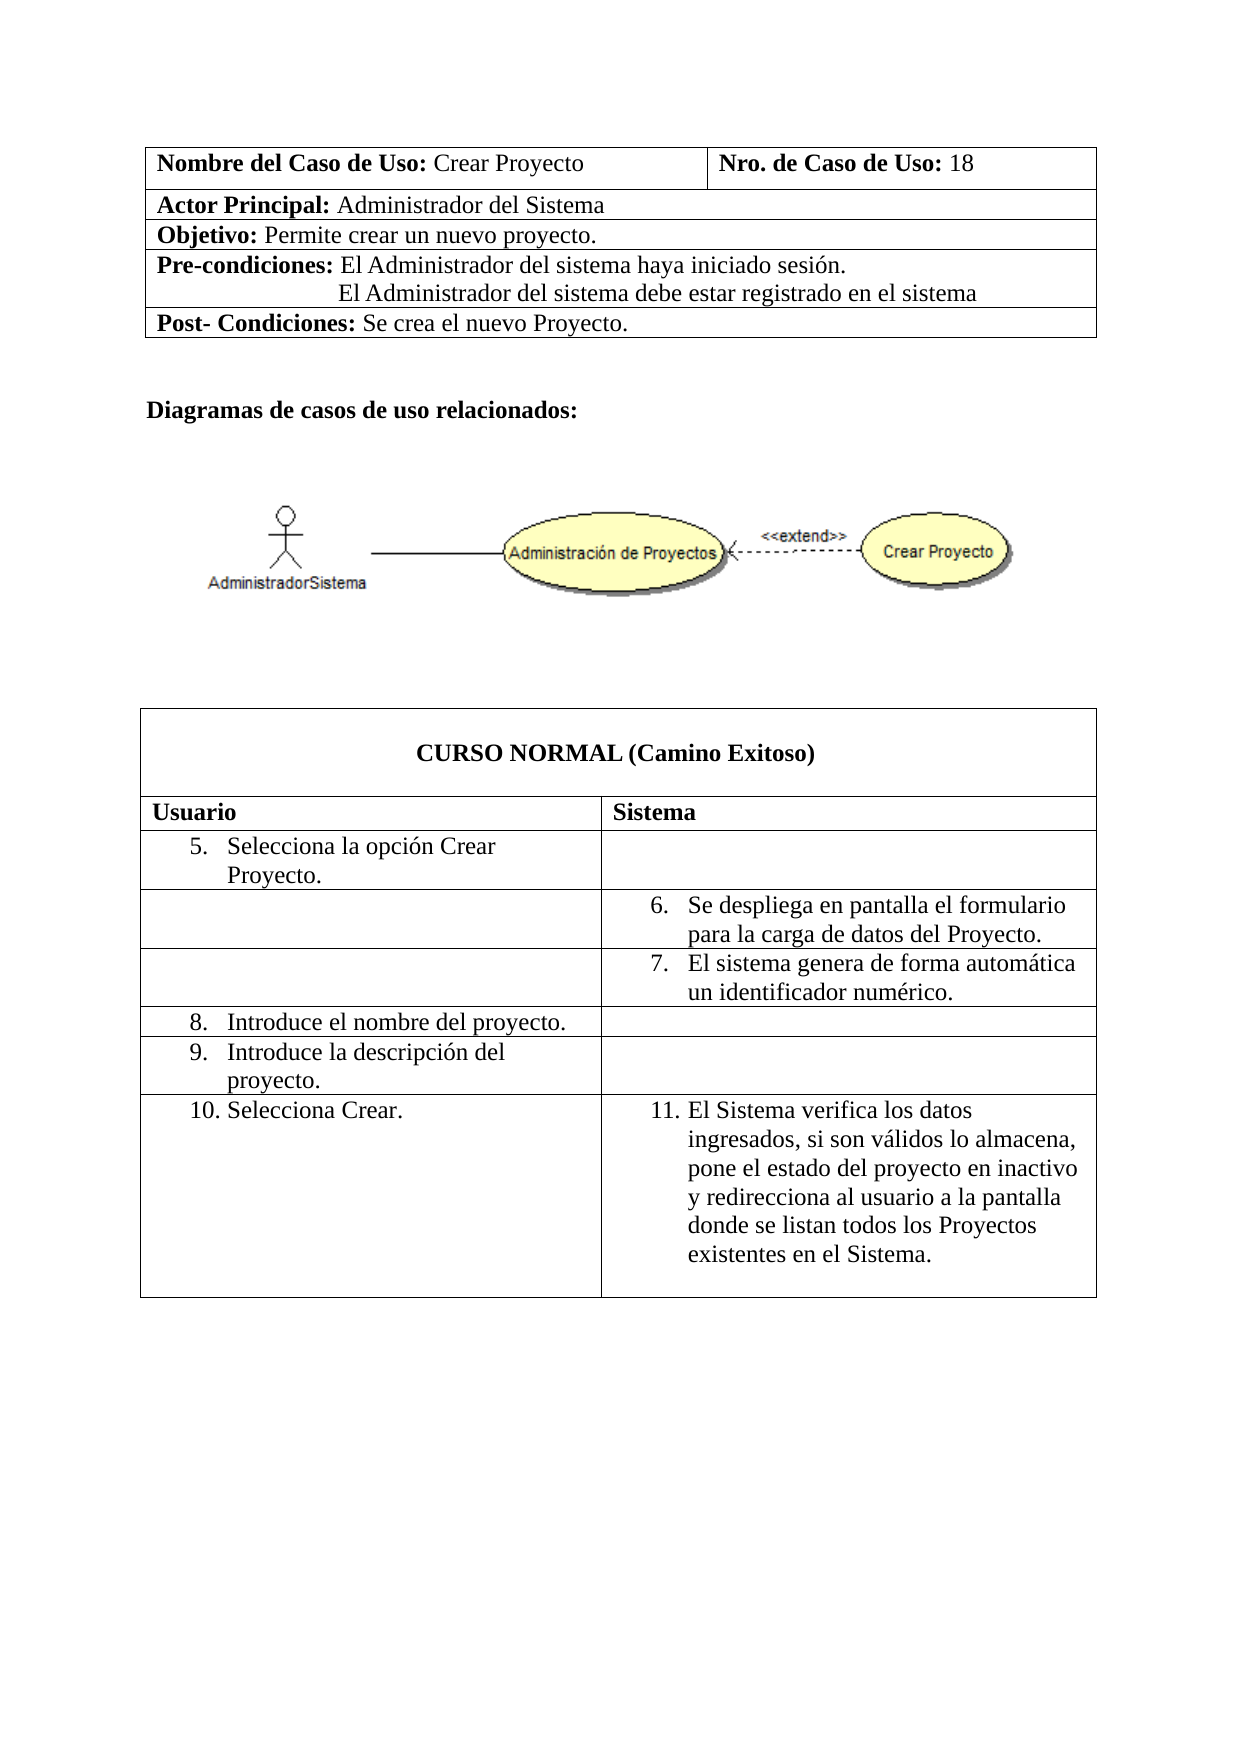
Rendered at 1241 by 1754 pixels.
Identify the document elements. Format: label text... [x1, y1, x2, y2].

picture [153, 459, 1030, 622]
table_header Nombre del Caso de Uso: Crear Proyecto [146, 148, 707, 189]
table_cell [602, 831, 1096, 889]
table_cell Sistema [602, 797, 1096, 830]
table_cell Selecciona la opción Crear Proyecto. [141, 831, 601, 889]
table_header Nro. de Caso de Uso: 18 [708, 148, 1096, 189]
text Diagramas de casos de uso relacionados: [118, 396, 1122, 424]
table_cell Introduce el nombre del proyecto. [141, 1007, 601, 1036]
table_cell Selecciona Crear. [141, 1095, 601, 1297]
table_cell Se despliega en pantalla el formulario para la carga de datos del Proyecto. [602, 890, 1096, 947]
table_header CURSO NORMAL (Camino Exitoso) [141, 709, 1096, 796]
table_cell Actor Principal: Administrador del Sistema [146, 190, 1096, 219]
table_cell Introduce la descripción del proyecto. [141, 1037, 601, 1094]
table_cell [141, 949, 601, 1006]
table_cell Pre-condiciones: El Administrador del sistema haya iniciado sesión. El Administrador del sistema debe estar registrado en el sistema [146, 250, 1096, 307]
table_cell El Sistema verifica los datos ingresados, si son válidos lo almacena, pone el estado del proyecto en inactivo y redirecciona al usuario a la pantalla donde se listan todos los Proyectos existentes en el Sistema. [602, 1095, 1096, 1297]
table_cell [141, 890, 601, 947]
table_cell Usuario [141, 797, 601, 830]
table_cell [602, 1037, 1096, 1094]
table_cell Objetivo: Permite crear un nuevo proyecto. [146, 220, 1096, 249]
table_cell [602, 1007, 1096, 1036]
table_cell El sistema genera de forma automática un identificador numérico. [602, 949, 1096, 1006]
table_cell Post- Condiciones: Se crea el nuevo Proyecto. [146, 308, 1096, 337]
